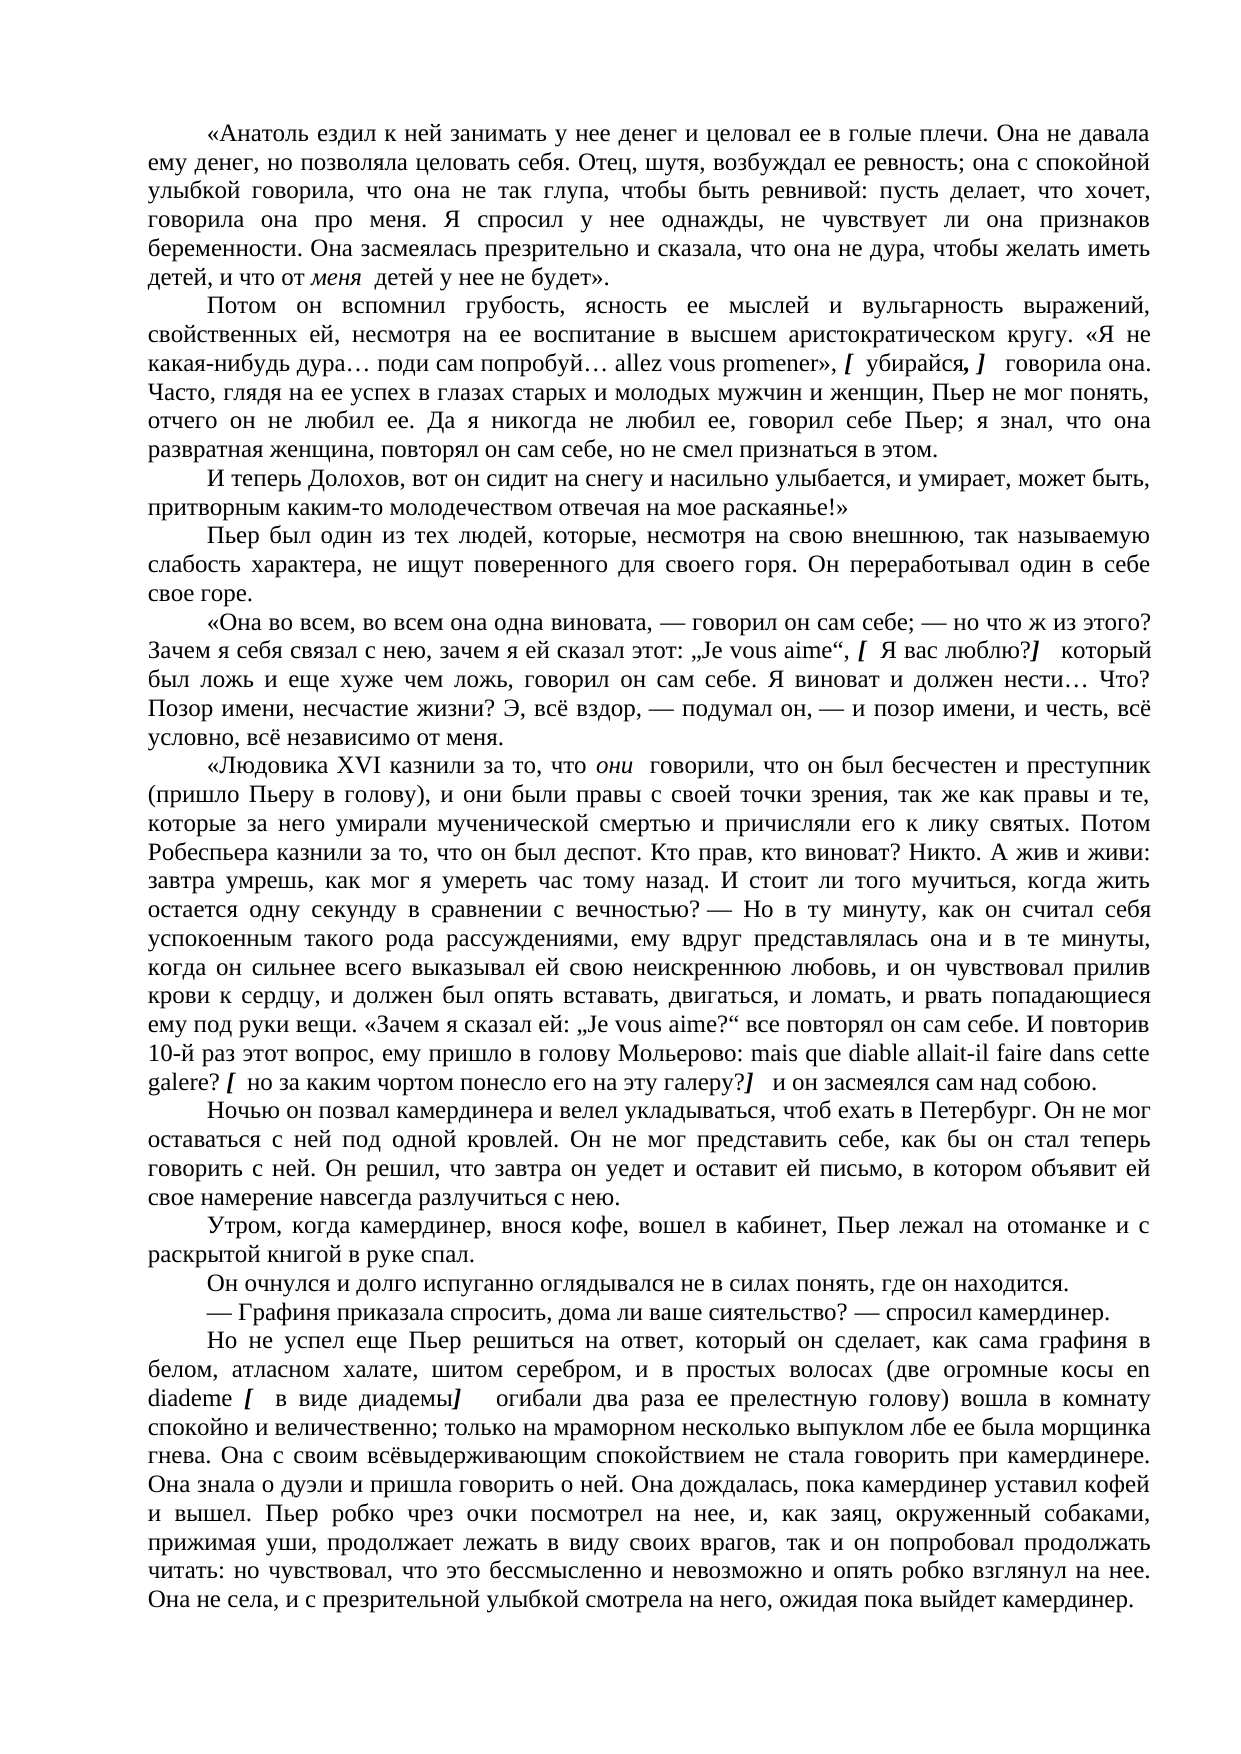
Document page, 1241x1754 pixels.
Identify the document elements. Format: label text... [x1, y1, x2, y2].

text Он очнулся и долго испуганно оглядывался не в силах понять, где он находится. [148, 1268, 1152, 1297]
text «Она во всем, во всем она одна виновата, — говорил он сам себе; — но что ж из этого? Зачем я себя связал с нею, зачем я ей сказал этот: „Je vous aime“, [ Я вас люблю?] который был ложь и еще хуже чем ложь, говорил он сам себе. Я виноват и должен нести… Что? Позор имени, несчастие жизни? Э, всё вздор, — подумал он, — и позор имени, и честь, всё условно, всё независимо от меня. [148, 607, 1152, 751]
text Потом он вспомнил грубость, ясность ее мыслей и вульгарность выражений, свойственных ей, несмотря на ее воспитание в высшем аристократическом кругу. «Я не какая-нибудь дура… поди сам попробуй… allez vous promener», [ убирайся, ] говорила она. Часто, глядя на ее успех в глазах старых и молодых мужчин и женщин, Пьер не мог понять, отчего он не любил ее. Да я никогда не любил ее, говорил себе Пьер; я знал, что она развратная женщина, повторял он сам себе, но не смел признаться в этом. [148, 291, 1152, 463]
text — Графиня приказала спросить, дома ли ваше сиятельство? — спросил камердинер. [148, 1297, 1152, 1326]
text «Людовика XVI казнили за то, что они говорили, что он был бесчестен и преступник (пришло Пьеру в голову), и они были правы с своей точки зрения, так же как правы и те, которые за него умирали мученической смертью и причисляли его к лику святых. Потом Робеспьера казнили за то, что он был деспот. Кто прав, кто виноват? Никто. А жив и живи: завтра умрешь, как мог я умереть час тому назад. И стоит ли того мучиться, когда жить остается одну секунду в сравнении с вечностью? — Но в ту минуту, как он считал себя успокоенным такого рода рассуждениями, ему вдруг представлялась она и в те минуты, когда он сильнее всего выказывал ей свою неискреннюю любовь, и он чувствовал прилив крови к сердцу, и должен был опять вставать, двигаться, и ломать, и рвать попадающиеся ему под руки вещи. «Зачем я сказал ей: „Je vous aime?“ все повторял он сам себе. И повторив 10-й раз этот вопрос, ему пришло в голову Мольерово: mais que diable allait-il faire dans cette galere? [ но за каким чортом понесло его на эту галеру?] и он засмеялся сам над собою. [148, 751, 1152, 1096]
text Утром, когда камердинер, внося кофе, вошел в кабинет, Пьер лежал на отоманке и с раскрытой книгой в руке спал. [148, 1211, 1152, 1268]
text И теперь Долохов, вот он сидит на снегу и насильно улыбается, и умирает, может быть, притворным каким-то молодечеством отвечая на мое раскаянье!» [148, 463, 1152, 521]
text Пьер был один из тех людей, которые, несмотря на свою внешнюю, так называемую слабость характера, не ищут поверенного для своего горя. Он переработывал один в себе свое горе. [148, 521, 1152, 607]
text Но не успел еще Пьер решиться на ответ, который он сделает, как сама графиня в белом, атласном халате, шитом серебром, и в простых волосах (две огромные косы en diademe [ в виде диадемы] огибали два раза ее прелестную голову) вошла в комнату спокойно и величественно; только на мраморном несколько выпуклом лбе ее была морщинка гнева. Она с своим всёвыдерживающим спокойствием не стала говорить при камердинере. Она знала о дуэли и пришла говорить о ней. Она дождалась, пока камердинер уставил кофей и вышел. Пьер робко чрез очки посмотрел на нее, и, как заяц, окруженный собаками, прижимая уши, продолжает лежать в виду своих врагов, так и он попробовал продолжать читать: но чувствовал, что это бессмысленно и невозможно и опять робко взглянул на нее. Она не села, и с презрительной улыбкой смотрела на него, ожидая пока выйдет камердинер. [148, 1326, 1152, 1613]
text Ночью он позвал камердинера и велел укладываться, чтоб ехать в Петербург. Он не мог оставаться с ней под одной кровлей. Он не мог представить себе, как бы он стал теперь говорить с ней. Он решил, что завтра он уедет и оставит ей письмо, в котором объявит ей свое намерение навсегда разлучиться с нею. [148, 1096, 1152, 1211]
text «Анатоль ездил к ней занимать у нее денег и целовал ее в голые плечи. Она не давала ему денег, но позволяла целовать себя. Отец, шутя, возбуждал ее ревность; она с спокойной улыбкой говорила, что она не так глупа, чтобы быть ревнивой: пусть делает, что хочет, говорила она про меня. Я спросил у нее однажды, не чувствует ли она признаков беременности. Она засмеялась презрительно и сказала, что она не дура, чтобы желать иметь детей, и что от меня детей у нее не будет». [148, 118, 1152, 291]
